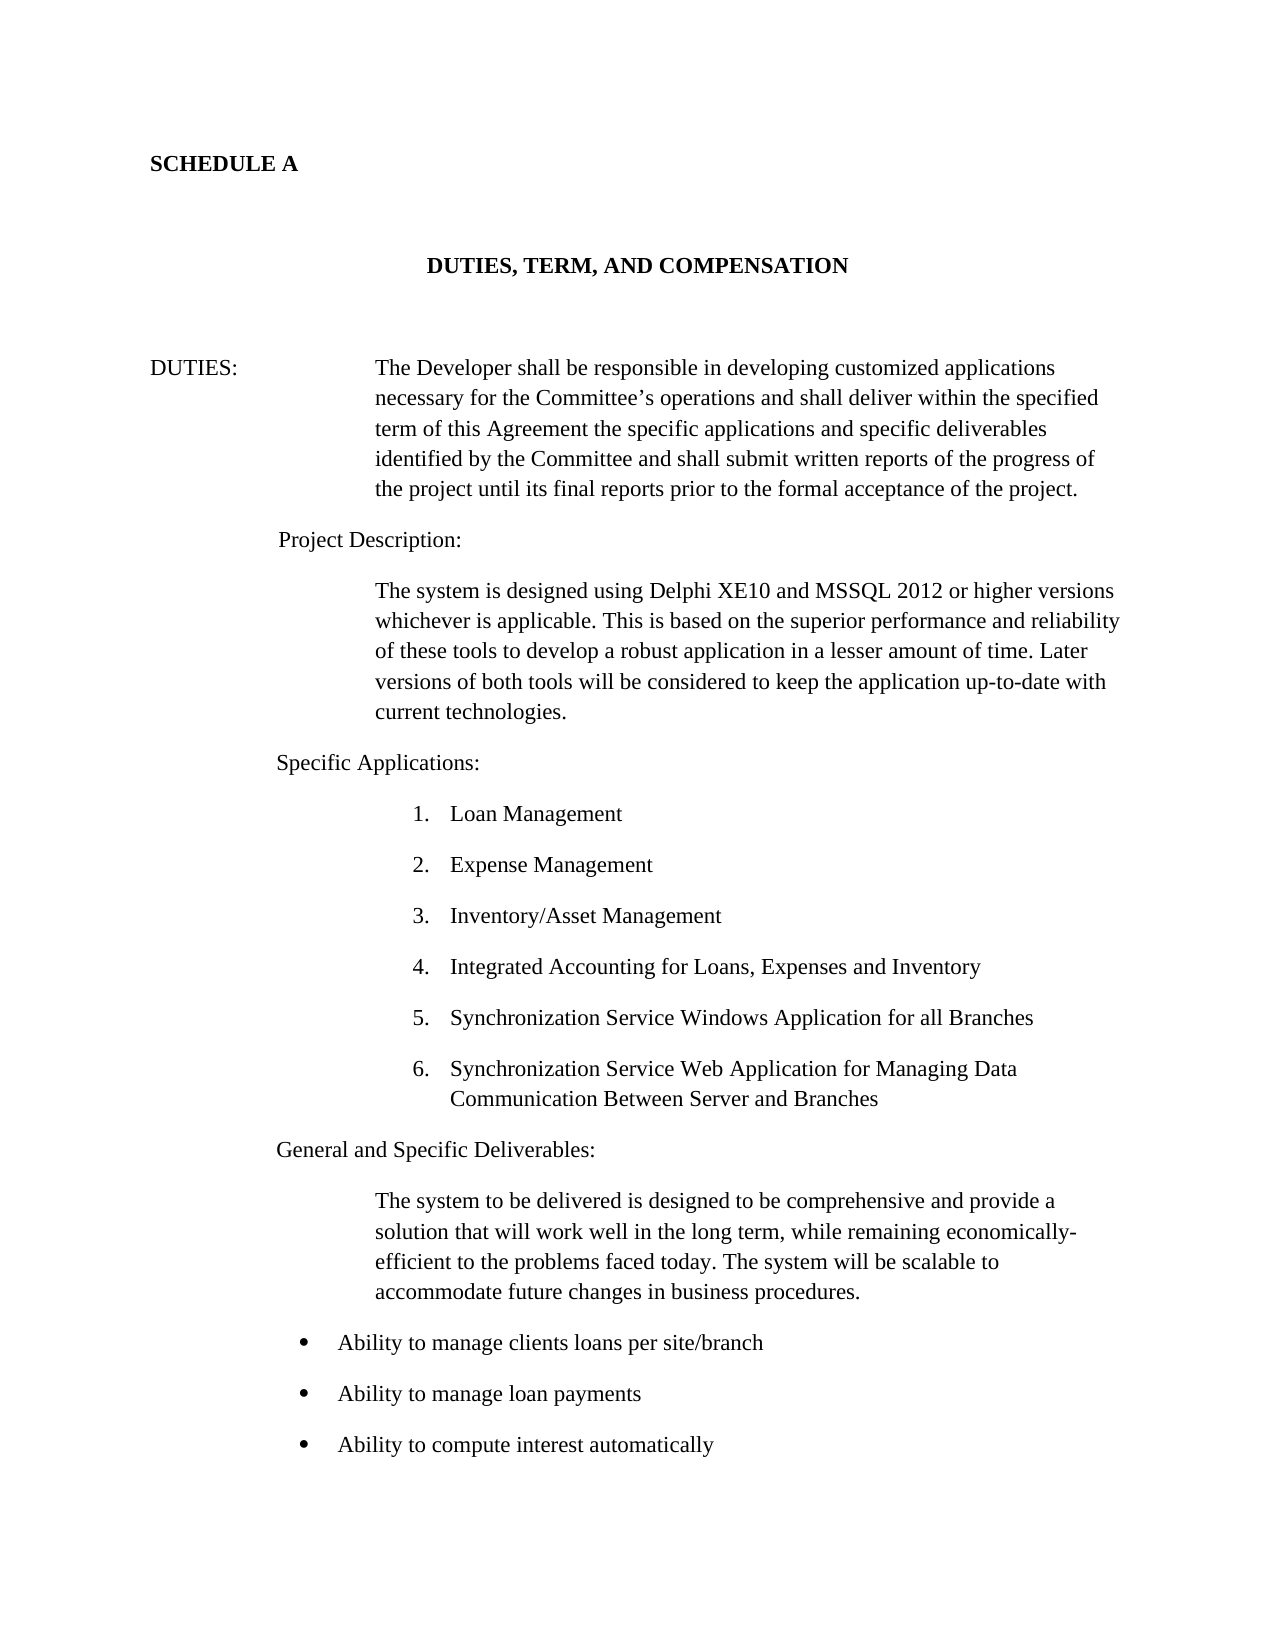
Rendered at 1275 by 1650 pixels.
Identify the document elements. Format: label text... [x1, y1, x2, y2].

text DUTIES, TERM, AND COMPENSATION [150, 252, 1125, 278]
text General and Specific Deliverables: [150, 1136, 1125, 1163]
text The system is designed using Delphi XE10 and MSSQL 2012 or higher versions whichever is applicable. This is based on the superior performance and reliability of these tools to develop a robust application in a lesser amount of time. Later versions of both tools will be considered to keep the application up-to-date with current technologies. [150, 577, 1125, 724]
list Integrated Accounting for Loans, Expenses and Inventory [412, 953, 1125, 979]
list Synchronization Service Windows Application for all Branches [412, 1004, 1125, 1031]
list Inventory/Asset Management [412, 902, 1125, 928]
list Loan Management [412, 800, 1125, 826]
text DUTIES: The Developer shall be responsible in developing customized applications necessary for the Committee’s operations and shall deliver within the specified term of this Agreement the specific applications and specific deliverables identified by the Committee and shall submit written reports of the progress of the project until its final reports prior to the formal acceptance of the project. [150, 354, 1125, 501]
text The system to be delivered is designed to be comprehensive and provide a solution that will work well in the long term, while remaining economically-efficient to the problems faced today. The system will be scalable to accommodate future changes in business procedures. [150, 1187, 1125, 1304]
list Synchronization Service Web Application for Managing Data Communication Between Server and Branches [412, 1055, 1125, 1112]
text Specific Applications: [150, 749, 1125, 775]
list Expense Management [412, 851, 1125, 877]
text Project Description: [150, 526, 1125, 552]
text SCHEDULE A [150, 150, 1125, 176]
list Ability to manage loan payments [300, 1380, 1125, 1407]
list Ability to manage clients loans per site/branch [300, 1329, 1125, 1356]
list Ability to compute interest automatically [300, 1431, 1125, 1458]
